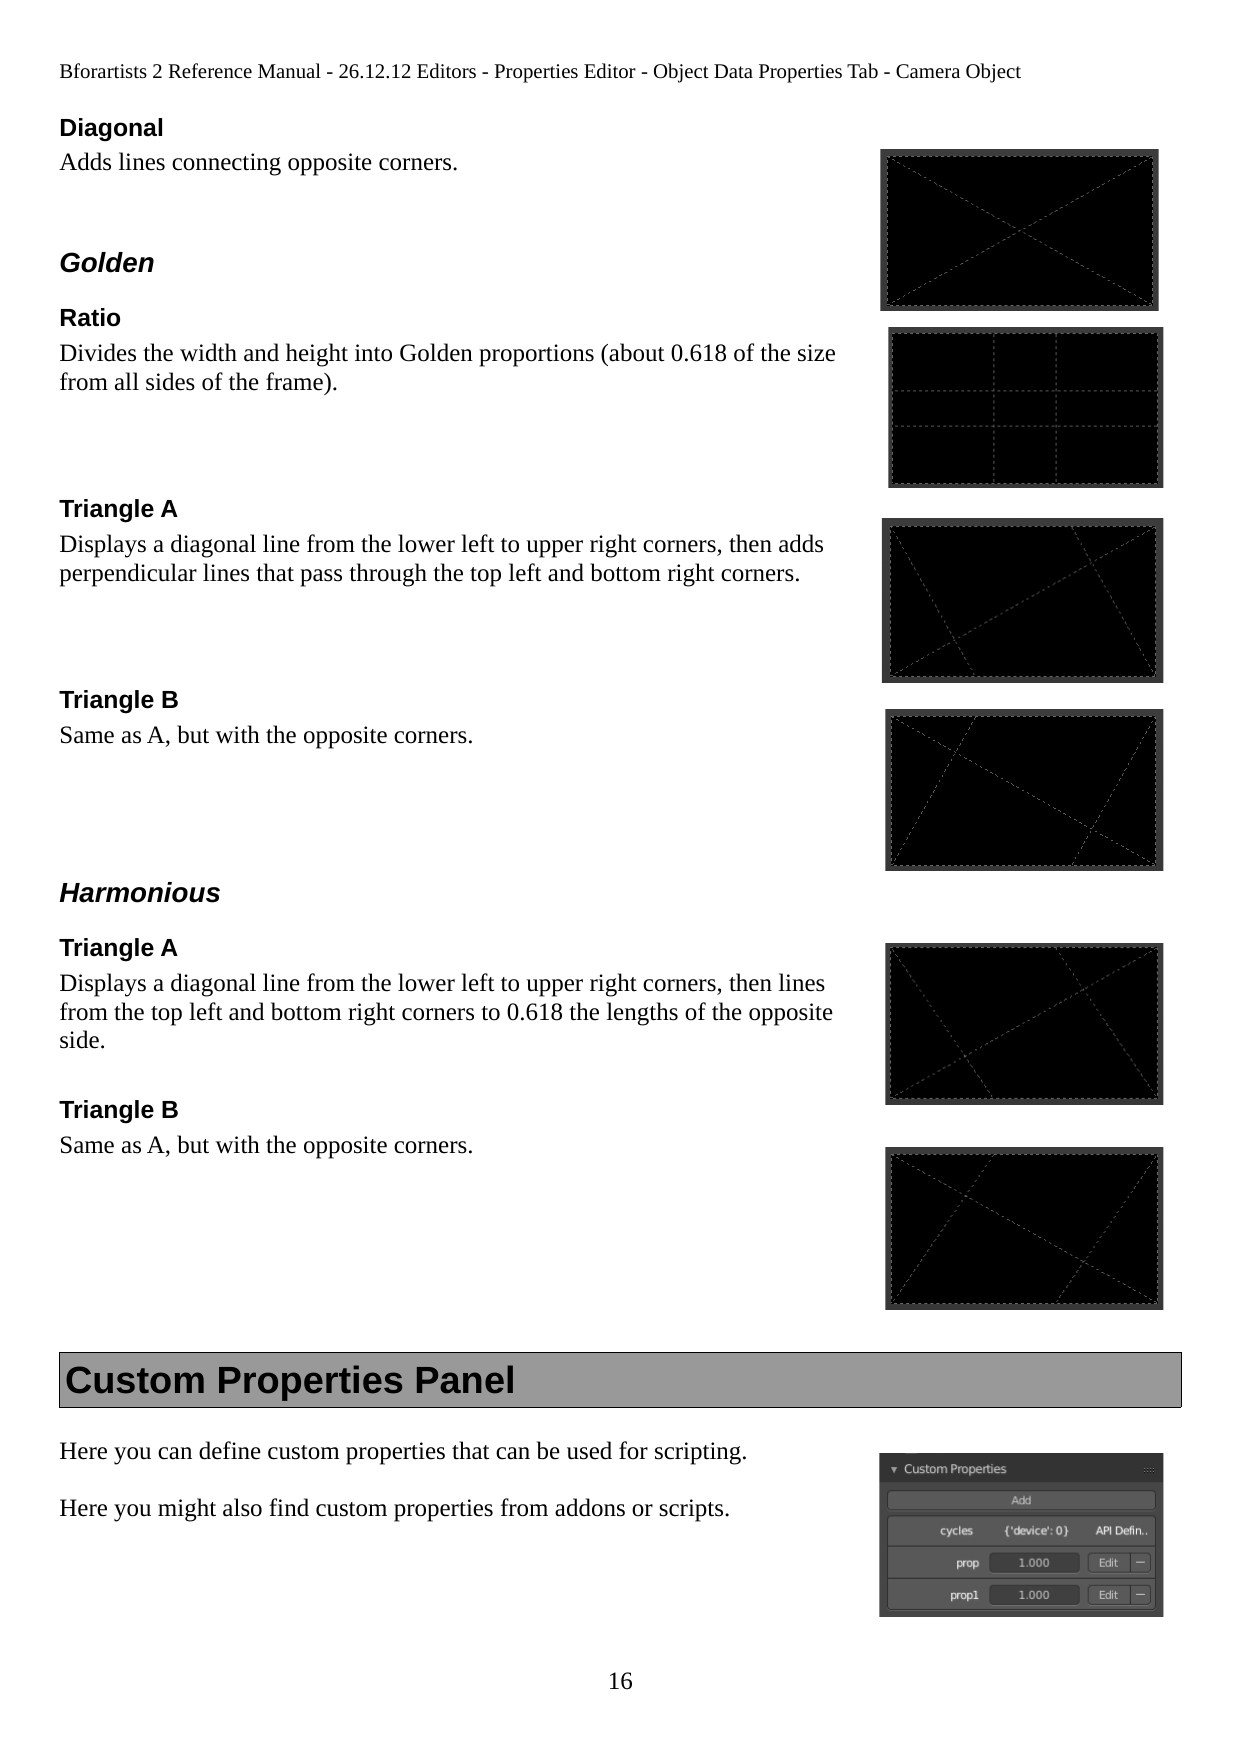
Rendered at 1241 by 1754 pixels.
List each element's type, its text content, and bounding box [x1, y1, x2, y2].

subtitle Triangle B [59, 1095, 1181, 1124]
picture [880, 149, 1159, 311]
picture [885, 943, 1164, 1105]
subtitle [1159, 246, 1181, 278]
text Same as A, but with the opposite corners. [59, 720, 885, 749]
subtitle Triangle A [59, 933, 1181, 962]
text Displays a diagonal line from the lower left to upper right corners, then adds perpendicular lines that pass through the top left and bottom right corners. [59, 529, 881, 586]
subtitle Ratio [59, 303, 1181, 332]
text Here you can define custom properties that can be used for scripting. [59, 1436, 1181, 1464]
picture [879, 1453, 1164, 1617]
subtitle Golden [59, 246, 880, 278]
text Displays a diagonal line from the lower left to upper right corners, then lines from the top left and bottom right corners to 0.618 the lengths of the opposite side. [59, 968, 885, 1054]
picture [881, 518, 1164, 683]
text Adds lines connecting opposite corners. [59, 147, 1181, 176]
subtitle Diagonal [59, 113, 1181, 141]
subtitle Harmonious [59, 876, 1181, 908]
text Divides the width and height into Golden proportions (about 0.618 of the size from all sides of the frame). [59, 338, 888, 395]
subtitle Triangle A [59, 494, 1181, 523]
table_header Custom Properties Panel [60, 1353, 1181, 1407]
text Same as A, but with the opposite corners. [59, 1130, 1181, 1159]
picture [885, 709, 1164, 871]
picture [888, 327, 1164, 488]
text Here you might also find custom properties from addons or scripts. [59, 1493, 879, 1522]
picture [885, 1147, 1164, 1310]
subtitle Triangle B [59, 685, 1181, 714]
